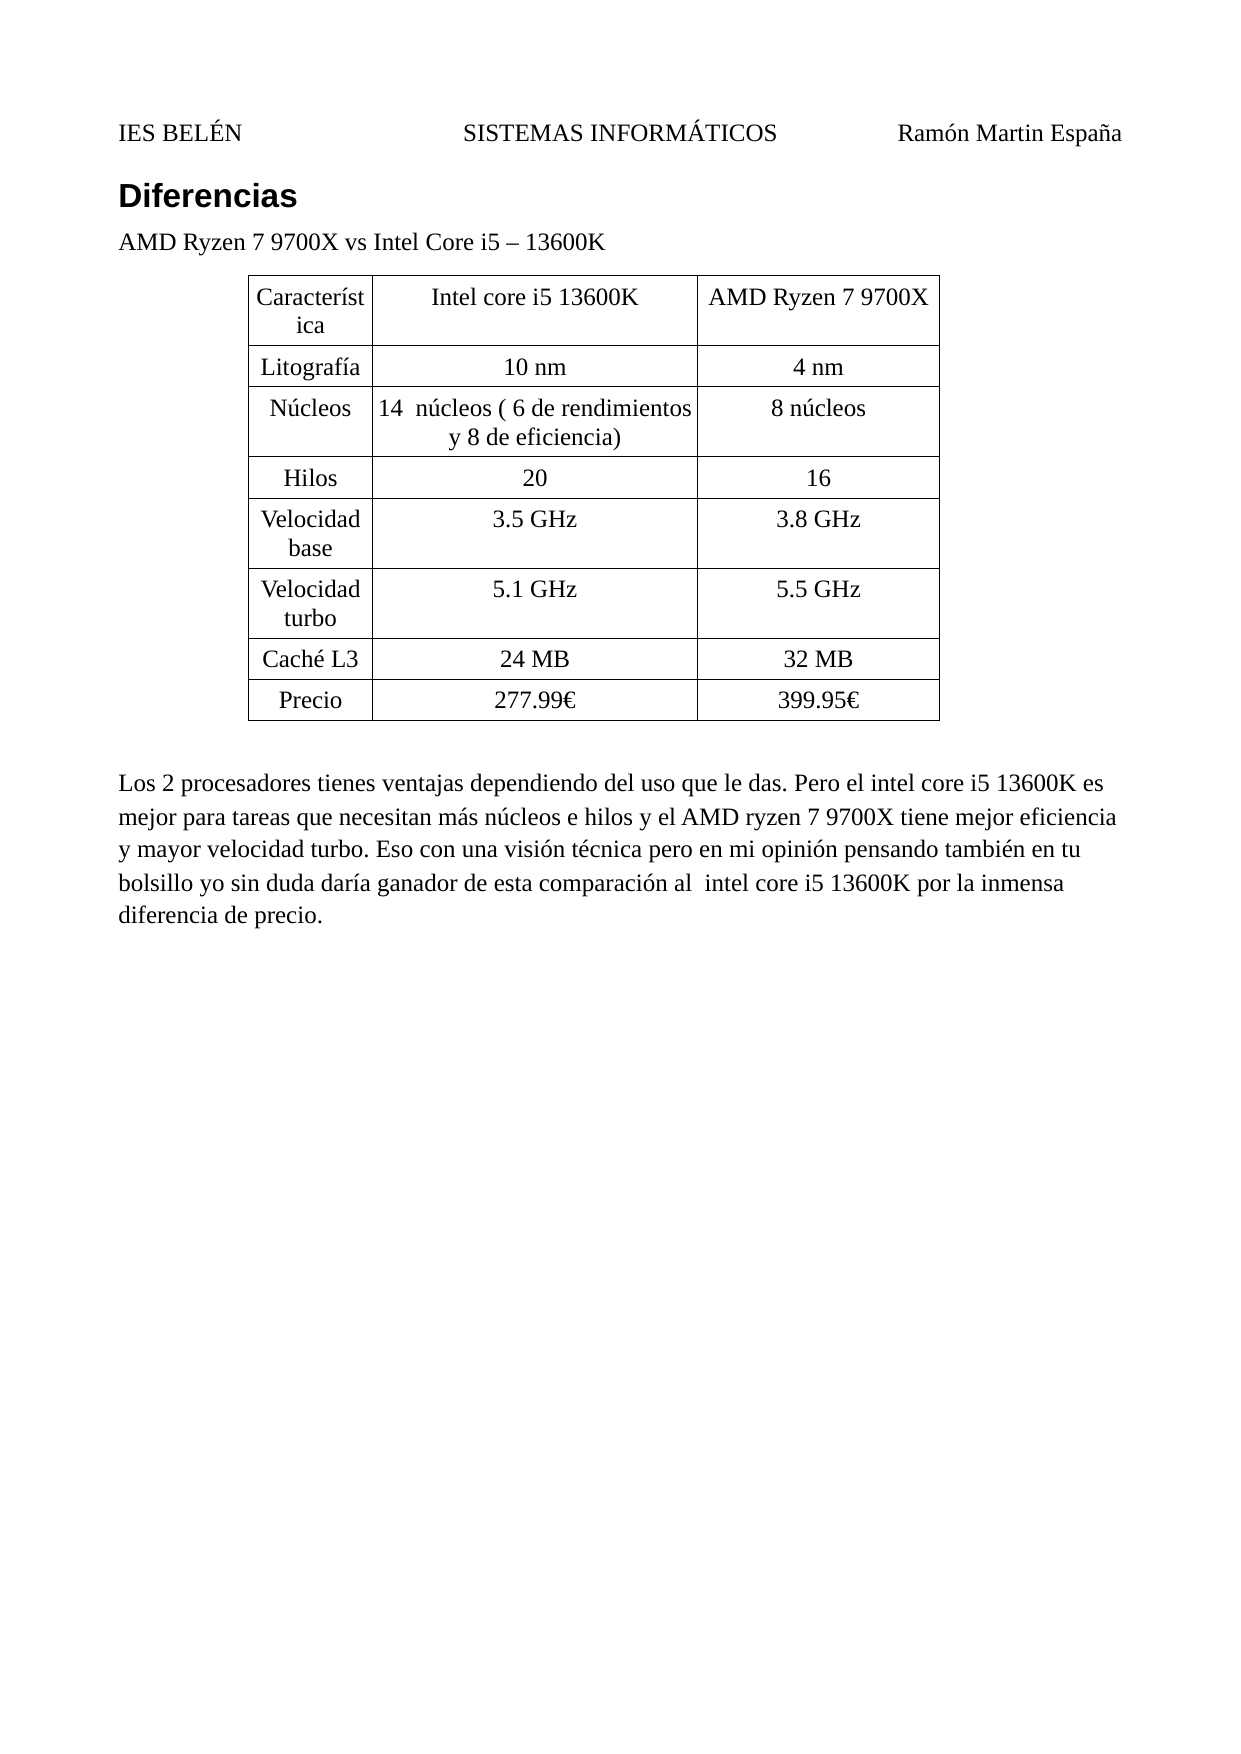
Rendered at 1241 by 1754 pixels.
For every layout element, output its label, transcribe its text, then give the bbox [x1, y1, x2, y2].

table_cell 20 [373, 457, 697, 497]
table_cell 399.95€ [698, 680, 939, 720]
table_cell Velocidad turbo [249, 569, 372, 637]
table_header Característica [249, 276, 372, 345]
table_cell 5.5 GHz [698, 569, 939, 637]
table_cell 8 núcleos [698, 387, 939, 456]
table_cell 3.5 GHz [373, 499, 697, 567]
table_cell 16 [698, 457, 939, 497]
table_header AMD Ryzen 7 9700X [698, 276, 939, 345]
table_cell 10 nm [373, 346, 697, 386]
table_cell Precio [249, 680, 372, 720]
subtitle Diferencias [118, 176, 1122, 215]
table_cell Hilos [249, 457, 372, 497]
text AMD Ryzen 7 9700X vs Intel Core i5 – 13600K [118, 227, 1122, 256]
table_cell Litografía [249, 346, 372, 386]
table_cell Núcleos [249, 387, 372, 456]
table_cell 277.99€ [373, 680, 697, 720]
table_cell 3.8 GHz [698, 499, 939, 567]
table_cell 24 MB [373, 639, 697, 679]
table_header Intel core i5 13600K [373, 276, 697, 345]
table_cell 4 nm [698, 346, 939, 386]
table_cell 14 núcleos ( 6 de rendimientos y 8 de eficiencia) [373, 387, 697, 456]
table_cell Caché L3 [249, 639, 372, 679]
text Los 2 procesadores tienes ventajas dependiendo del uso que le das. Pero el intel core i5 13600K es mejor para tareas que necesitan más núcleos e hilos y el AMD ryzen 7 9700X tiene mejor eficiencia y mayor velocidad turbo. Eso con una visión técnica pero en mi opinión pensando también en tu bolsillo yo sin duda daría ganador de esta comparación al intel core i5 13600K por la inmensa diferencia de precio. [118, 768, 1122, 929]
table_cell 5.1 GHz [373, 569, 697, 637]
table_cell Velocidad base [249, 499, 372, 567]
table_cell 32 MB [698, 639, 939, 679]
